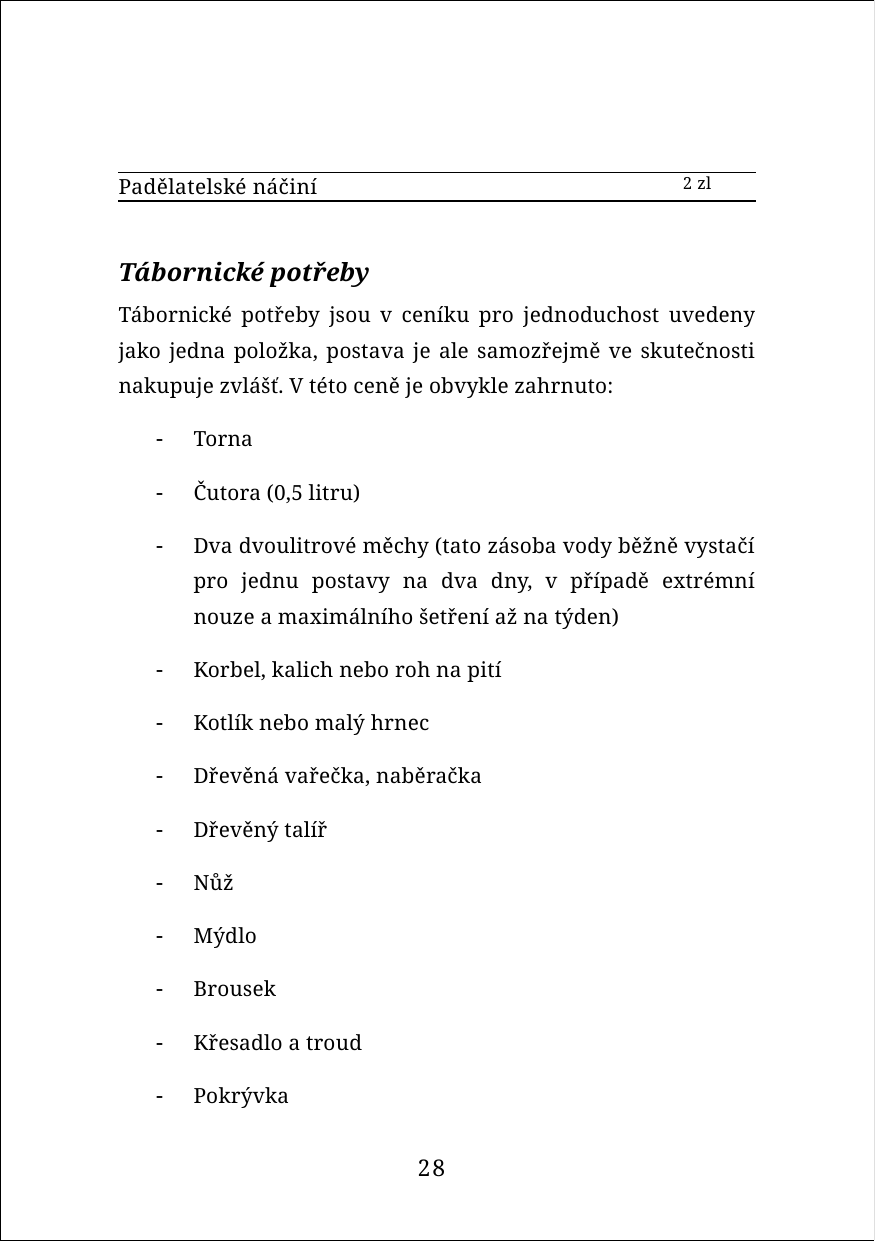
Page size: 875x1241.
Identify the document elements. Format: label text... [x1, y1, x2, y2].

table_cell Padělatelské náčiní [118, 173, 638, 200]
list Brousek [156, 974, 756, 1003]
list Dřevěná vařečka, naběračka [156, 762, 756, 790]
list Dva dvoulitrové měchy (tato zásoba vody běžně vystačí pro jednu postavy na dva dny, v případě extrémní nouze a maximálního šetření až na týden) [156, 531, 756, 630]
list Čutora (0,5 litru) [156, 478, 756, 506]
text Tábornické potřeby jsou v ceníku pro jednoduchost uvedeny jako jedna položka, postava je ale samozřejmě ve skutečnosti nakupuje zvlášť. V této ceně je obvykle zahrnuto: [118, 300, 756, 400]
list Nůž [156, 868, 756, 897]
table_cell 2 zl [638, 173, 756, 200]
list Křesadlo a troud [156, 1028, 756, 1056]
list Korbel, kalich nebo roh na pití [156, 655, 756, 684]
subtitle Tábornické potřeby [118, 254, 756, 288]
list Kotlík nebo malý hrnec [156, 708, 756, 737]
list Mýdlo [156, 921, 756, 950]
list Dřevěný talíř [156, 815, 756, 843]
list Pokrývka [156, 1081, 756, 1109]
list Torna [156, 424, 756, 453]
